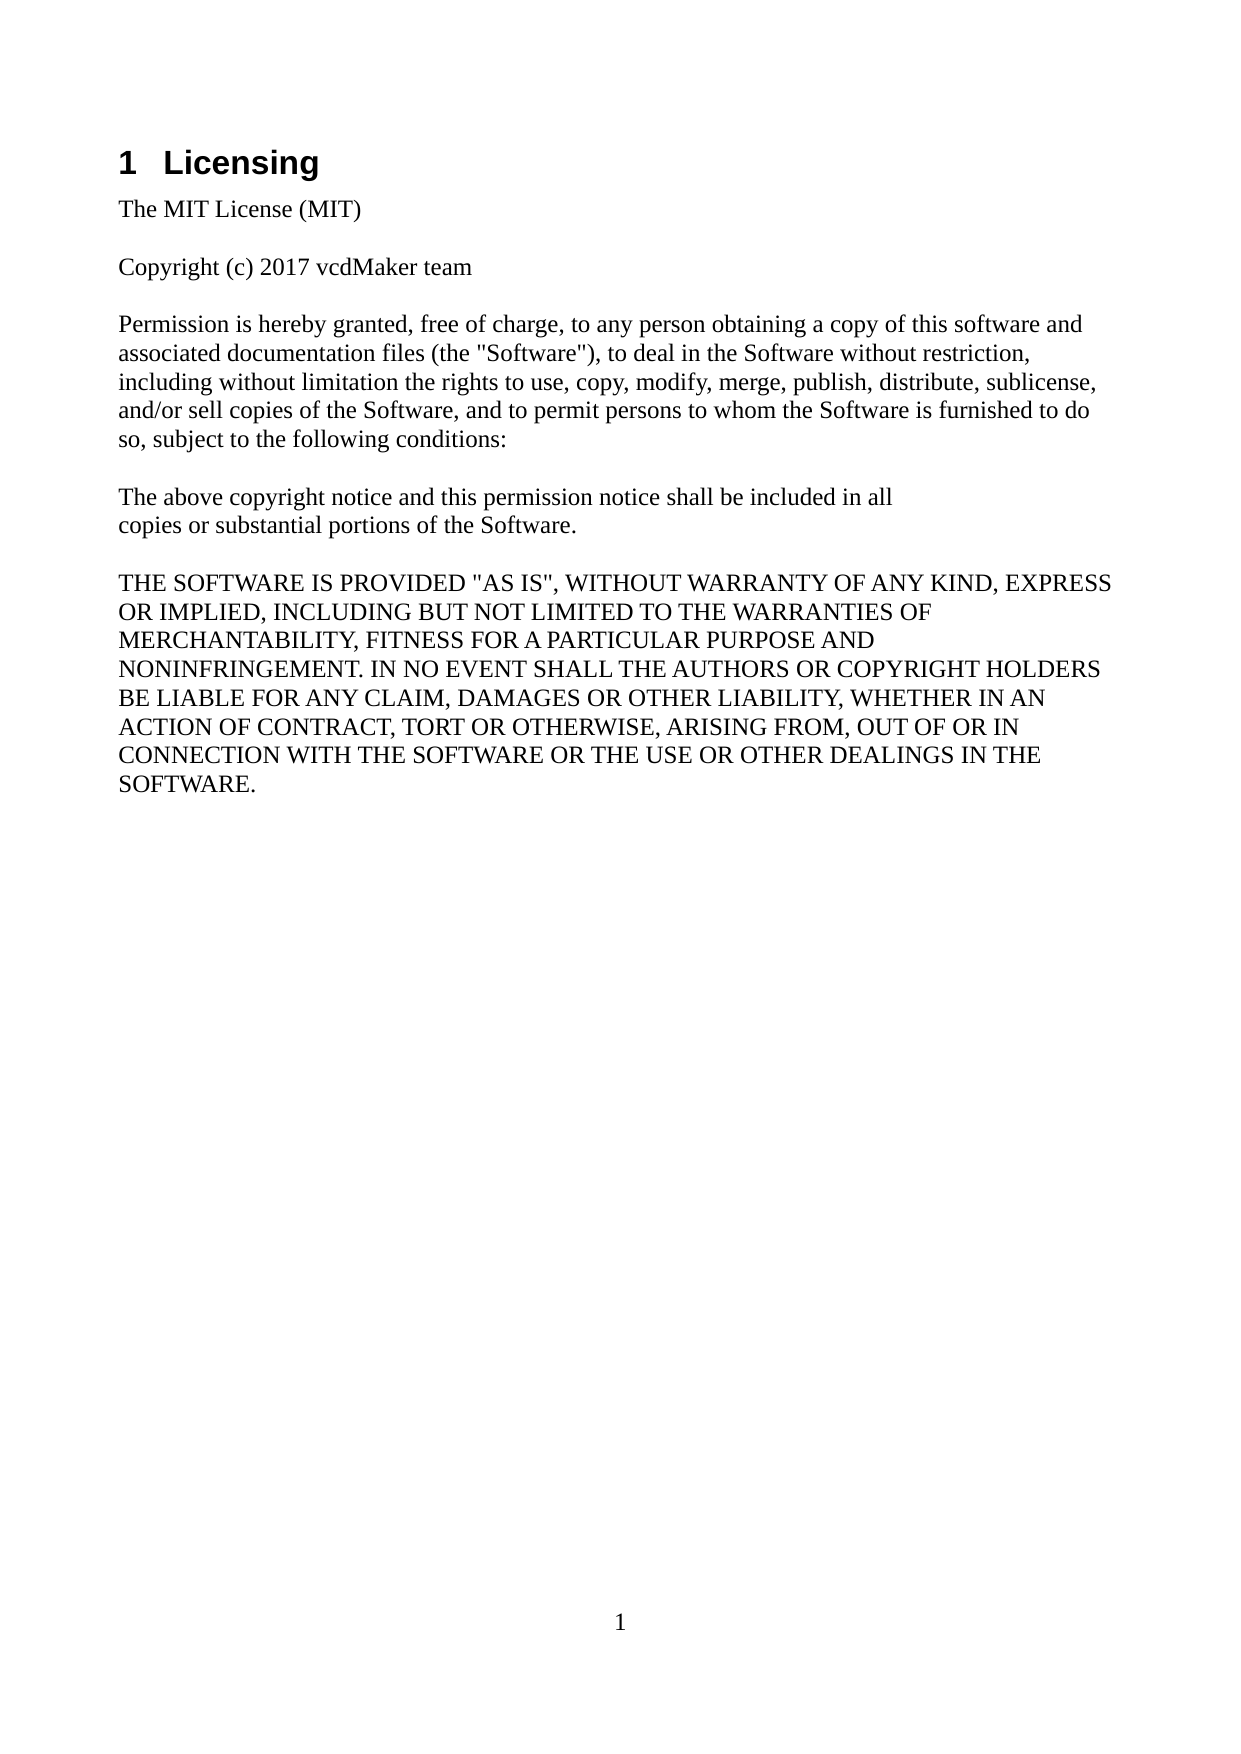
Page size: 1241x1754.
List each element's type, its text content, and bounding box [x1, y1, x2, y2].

text The MIT License (MIT) Copyright (c) 2017 vcdMaker team Permission is hereby granted, free of charge, to any person obtaining a copy of this software and associated documentation files (the "Software"), to deal in the Software without restriction, including without limitation the rights to use, copy, modify, merge, publish, distribute, sublicense, and/or sell copies of the Software, and to permit persons to whom the Software is furnished to do so, subject to the following conditions: The above copyright notice and this permission notice shall be included in all copies or substantial portions of the Software. THE SOFTWARE IS PROVIDED "AS IS", WITHOUT WARRANTY OF ANY KIND, EXPRESS OR IMPLIED, INCLUDING BUT NOT LIMITED TO THE WARRANTIES OF MERCHANTABILITY, FITNESS FOR A PARTICULAR PURPOSE AND NONINFRINGEMENT. IN NO EVENT SHALL THE AUTHORS OR COPYRIGHT HOLDERS BE LIABLE FOR ANY CLAIM, DAMAGES OR OTHER LIABILITY, WHETHER IN AN ACTION OF CONTRACT, TORT OR OTHERWISE, ARISING FROM, OUT OF OR IN CONNECTION WITH THE SOFTWARE OR THE USE OR OTHER DEALINGS IN THE SOFTWARE. [118, 194, 1122, 827]
subtitle Licensing [118, 143, 1122, 182]
